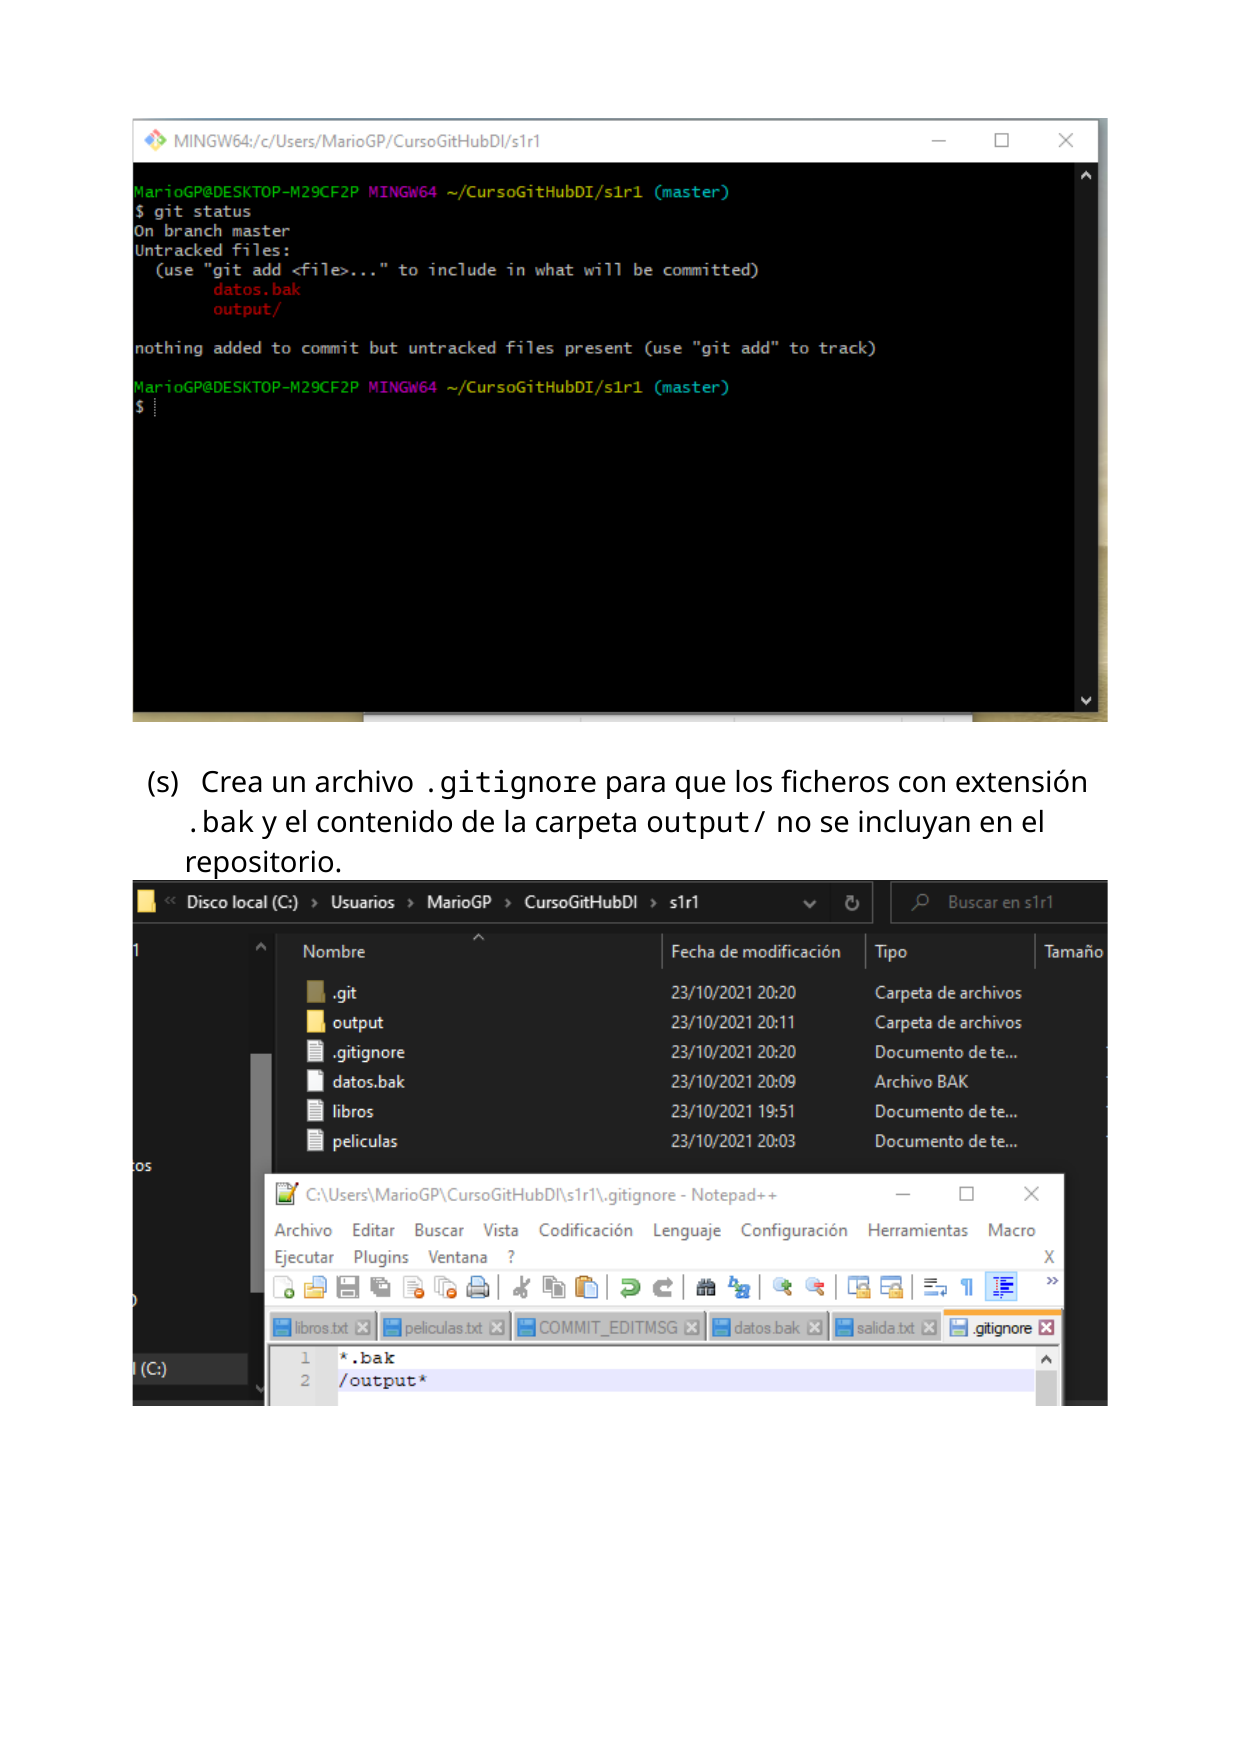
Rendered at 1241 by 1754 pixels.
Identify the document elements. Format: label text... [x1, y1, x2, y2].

picture [132, 118, 1108, 722]
picture [132, 880, 1108, 1406]
list Crea un archivo .gitignore para que los ficheros con extensión .bak y el contenido de la carpeta output/ no se incluyan en el repositorio. [147, 762, 1122, 881]
